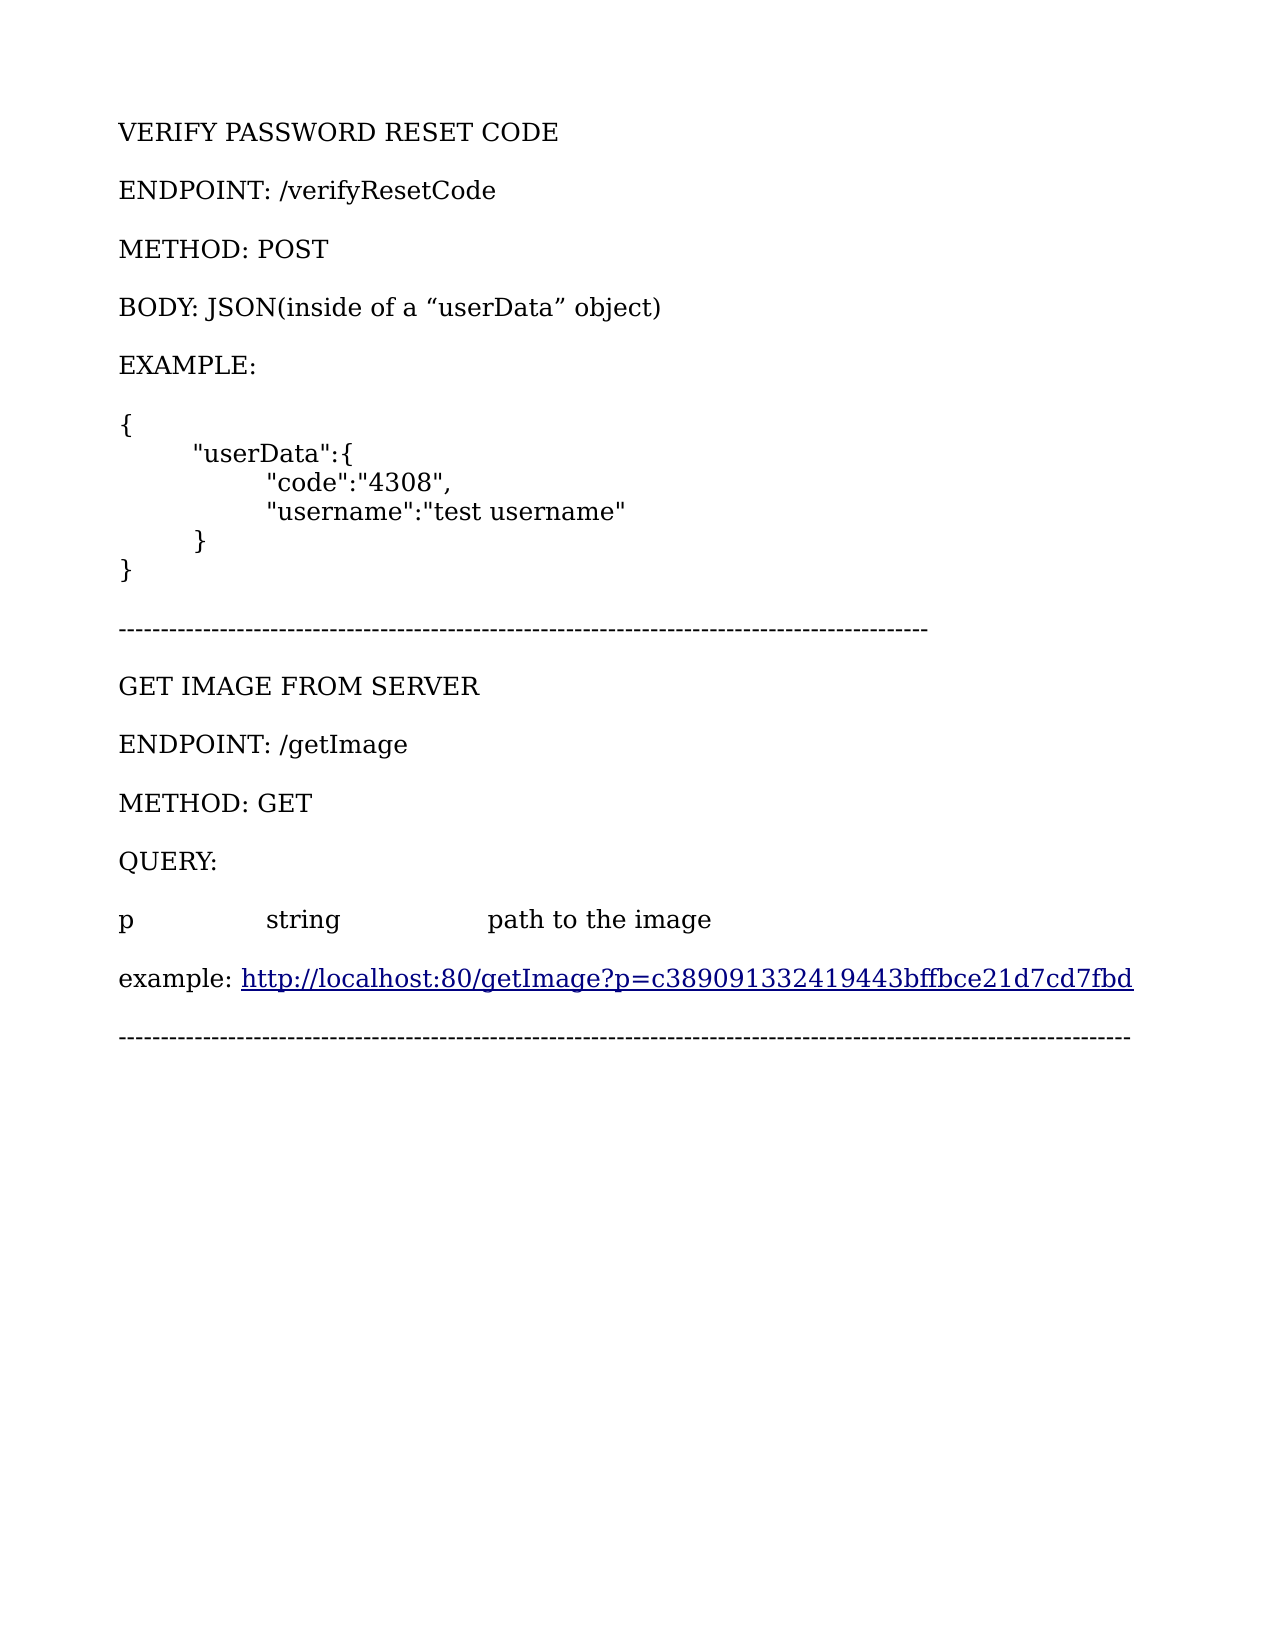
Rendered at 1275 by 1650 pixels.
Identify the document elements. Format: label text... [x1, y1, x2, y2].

text } [118, 526, 1157, 556]
text METHOD: POST [118, 235, 1157, 264]
text "code":"4308", [118, 468, 1157, 497]
text example: http://localhost:80/getImage?p=c389091332419443bffbce21d7cd7fbd [118, 964, 1157, 993]
text p string path to the image [118, 906, 1157, 935]
text METHOD: GET [118, 789, 1157, 818]
text ENDPOINT: /getImage [118, 731, 1157, 760]
text ------------------------------------------------------------------------------------------------ [118, 614, 1157, 643]
text "username":"test username" [118, 497, 1157, 526]
text GET IMAGE FROM SERVER [118, 672, 1157, 701]
text "userData":{ [118, 439, 1157, 468]
text QUERY: [118, 847, 1157, 876]
text EXAMPLE: [118, 351, 1157, 381]
text BODY: JSON(inside of a “userData” object) [118, 293, 1157, 322]
text } [118, 556, 1157, 585]
text ------------------------------------------------------------------------------------------------------------------------ [118, 1022, 1157, 1051]
text { [118, 410, 1157, 439]
text VERIFY PASSWORD RESET CODE [118, 118, 1157, 147]
text ENDPOINT: /verifyResetCode [118, 176, 1157, 206]
